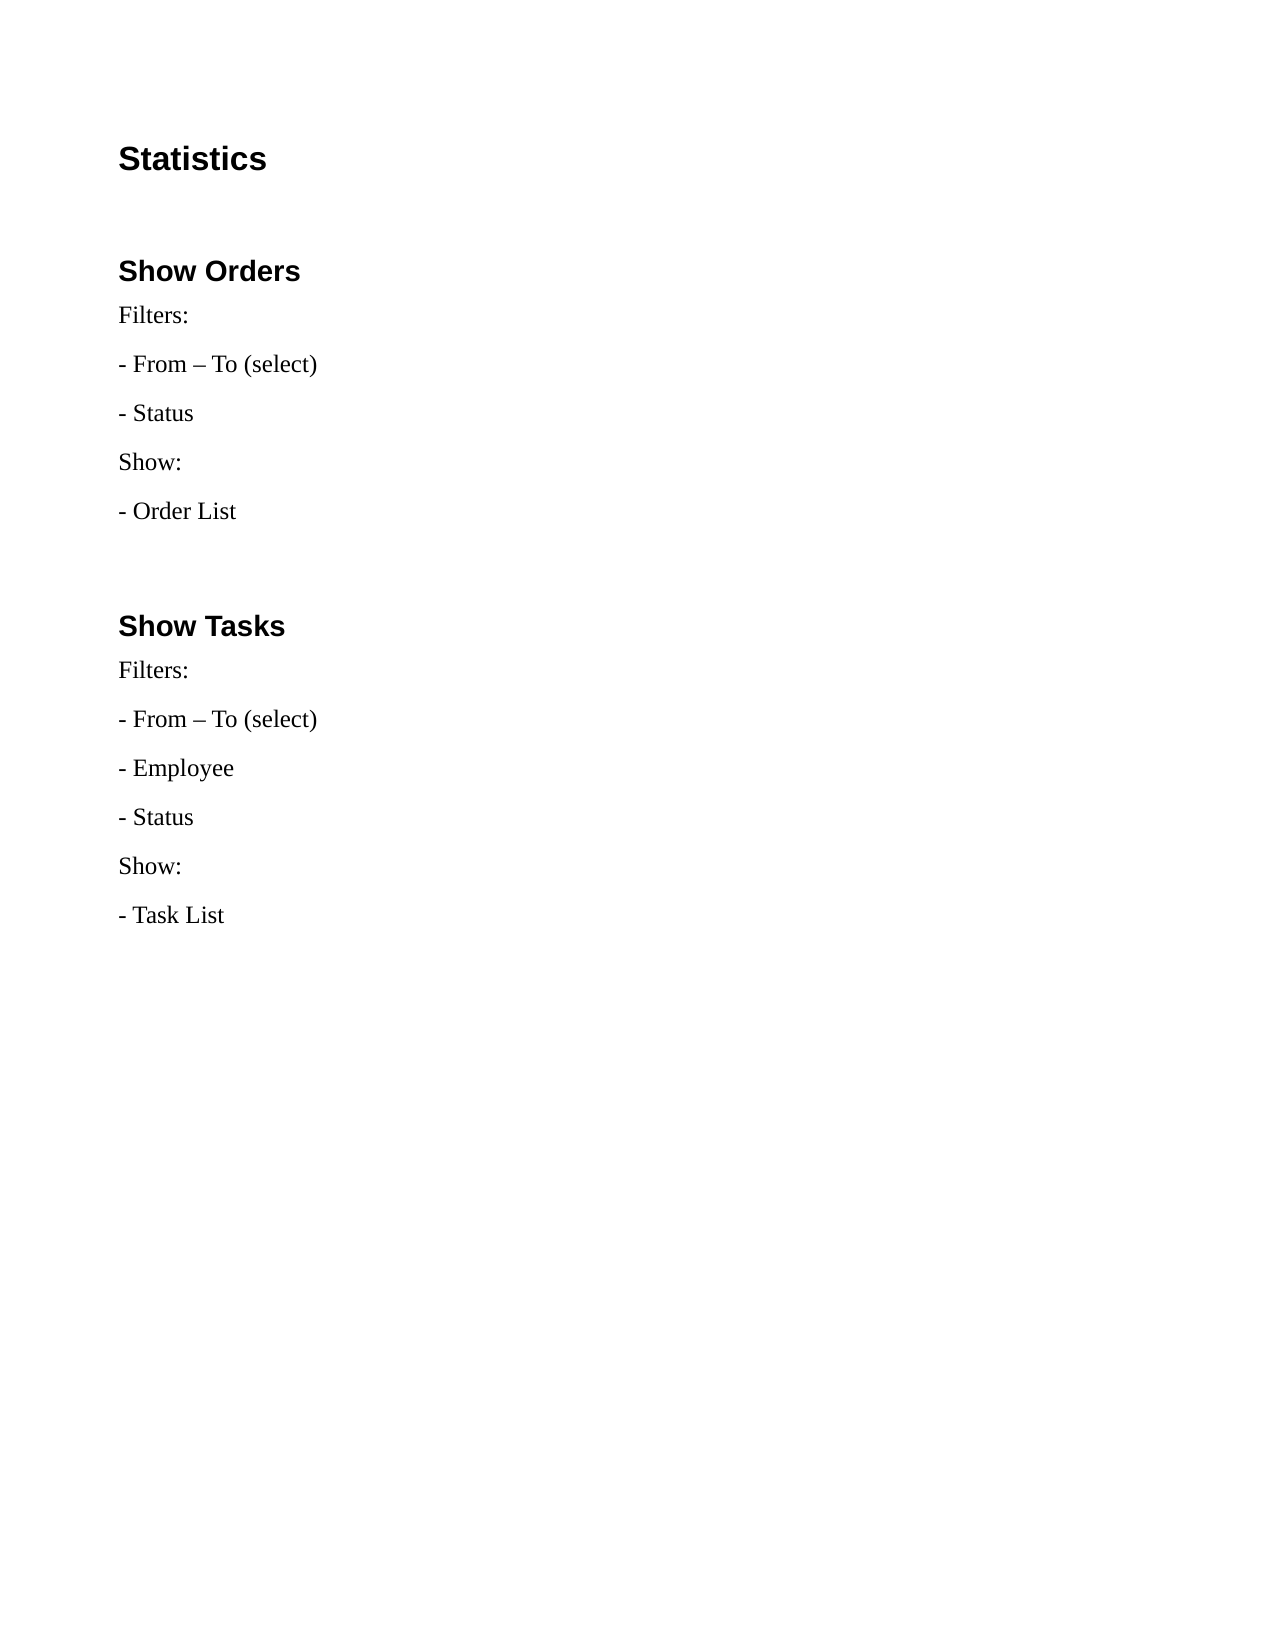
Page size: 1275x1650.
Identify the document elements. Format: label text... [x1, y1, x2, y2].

text - Status [118, 802, 1157, 831]
text - Status [118, 398, 1157, 427]
text Filters: [118, 300, 1157, 329]
text Show: [118, 447, 1157, 476]
subtitle Statistics [118, 139, 1157, 178]
subtitle Show Tasks [118, 609, 1157, 643]
subtitle Show Orders [118, 254, 1157, 287]
text Filters: [118, 655, 1157, 684]
text - Order List [118, 496, 1157, 525]
text Show: [118, 851, 1157, 880]
text - Employee [118, 753, 1157, 782]
text - From – To (select) [118, 704, 1157, 733]
text - Task List [118, 901, 1157, 929]
text - From – To (select) [118, 349, 1157, 378]
